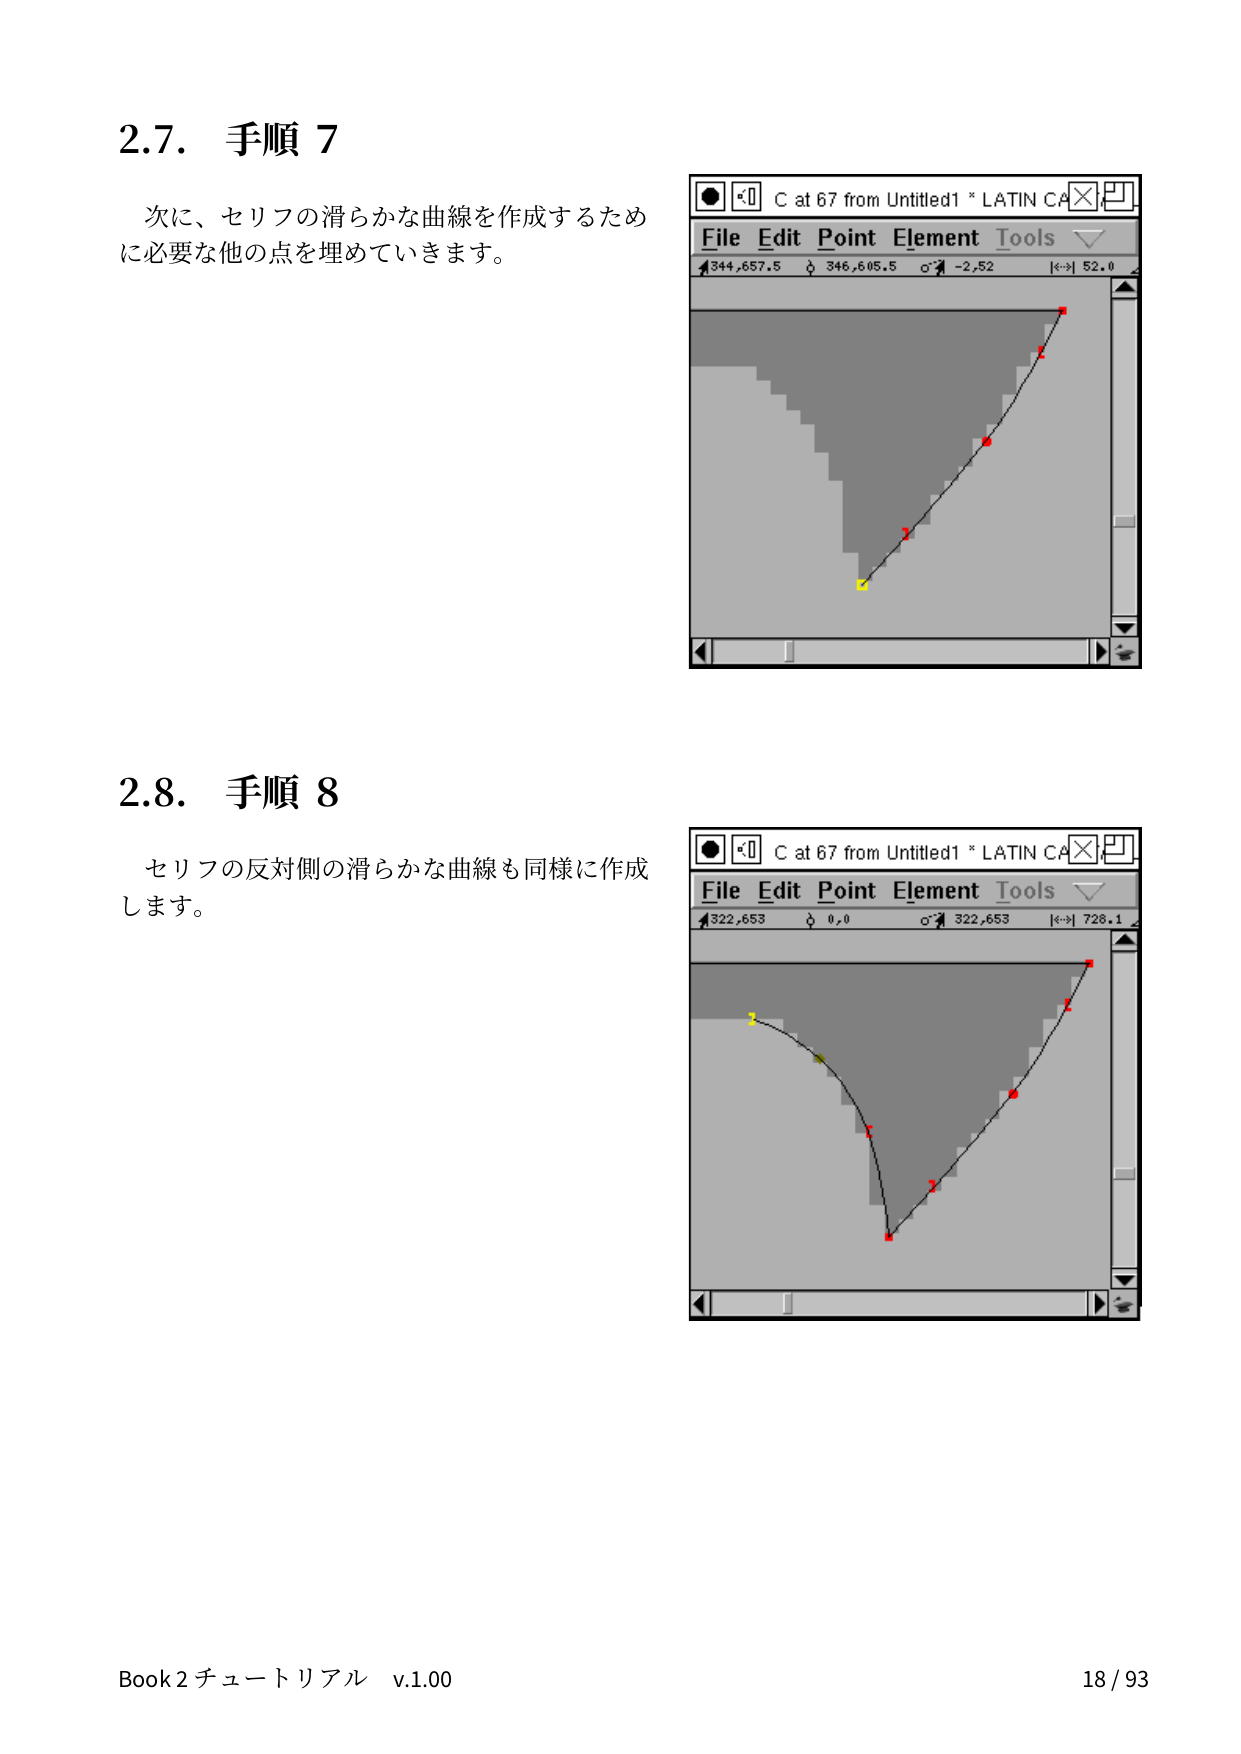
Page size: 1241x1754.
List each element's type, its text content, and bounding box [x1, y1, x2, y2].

table_header 次に、セリフの滑らかな曲線を作成するために必要な他の点を埋めていきます。 [118, 169, 679, 674]
table_header [679, 821, 1152, 1327]
subtitle 2.7. 手順 ７ [118, 88, 1152, 164]
picture [688, 174, 1142, 669]
table_header セリフの反対側の滑らかな曲線も同様に作成します。 [118, 821, 679, 1327]
table_header [679, 169, 1152, 674]
picture [688, 827, 1142, 1321]
subtitle 2.8. 手順 ８ [118, 762, 1152, 817]
